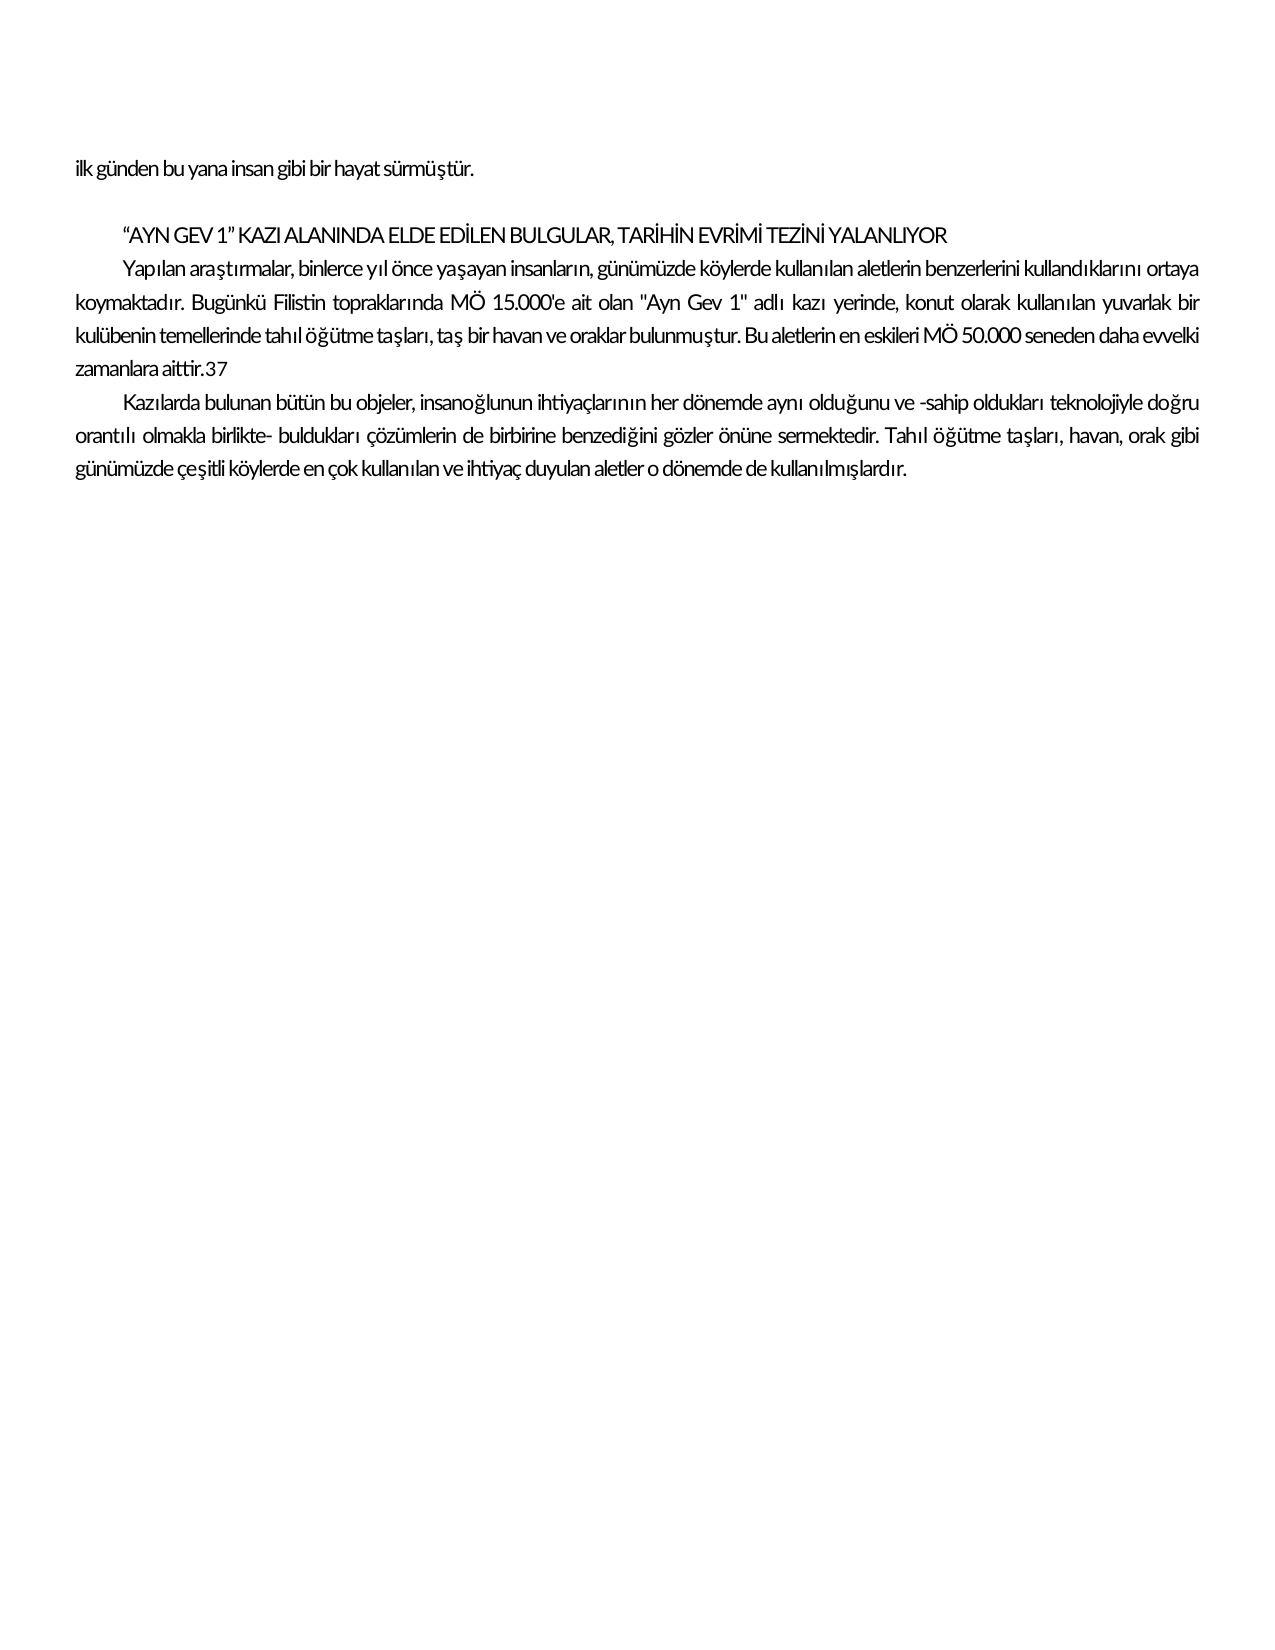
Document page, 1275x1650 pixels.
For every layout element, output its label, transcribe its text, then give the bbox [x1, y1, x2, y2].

text Kazılarda bulunan bütün bu objeler, insanoğlunun ihtiyaçlarının her dönemde aynı olduğunu ve -sahip oldukları teknolojiyle doğru orantılı olmakla birlikte- buldukları çözümlerin de birbirine benzediğini gözler önüne sermektedir. Tahıl öğütme taşları, havan, orak gibi günümüzde çeşitli köylerde en çok kullanılan ve ihtiyaç duyulan aletler o dönemde de kullanılmışlardır. [75, 383, 1200, 483]
text “AYN GEV 1” KAZI ALANINDA ELDE EDİLEN BULGULAR, TARİHİN EVRİMİ TEZİNİ YALANLIYOR [75, 217, 1200, 250]
text ilk günden bu yana insan gibi bir hayat sürmüştür. [75, 150, 1200, 183]
text Yapılan araştırmalar, binlerce yıl önce yaşayan insanların, günümüzde köylerde kullanılan aletlerin benzerlerini kullandıklarını ortaya koymaktadır. Bugünkü Filistin topraklarında MÖ 15.000'e ait olan "Ayn Gev 1" adlı kazı yerinde, konut olarak kullanılan yuvarlak bir kulübenin temellerinde tahıl öğütme taşları, taş bir havan ve oraklar bulunmuştur. Bu aletlerin en eskileri MÖ 50.000 seneden daha evvelki zamanlara aittir.3737 [75, 250, 1200, 383]
